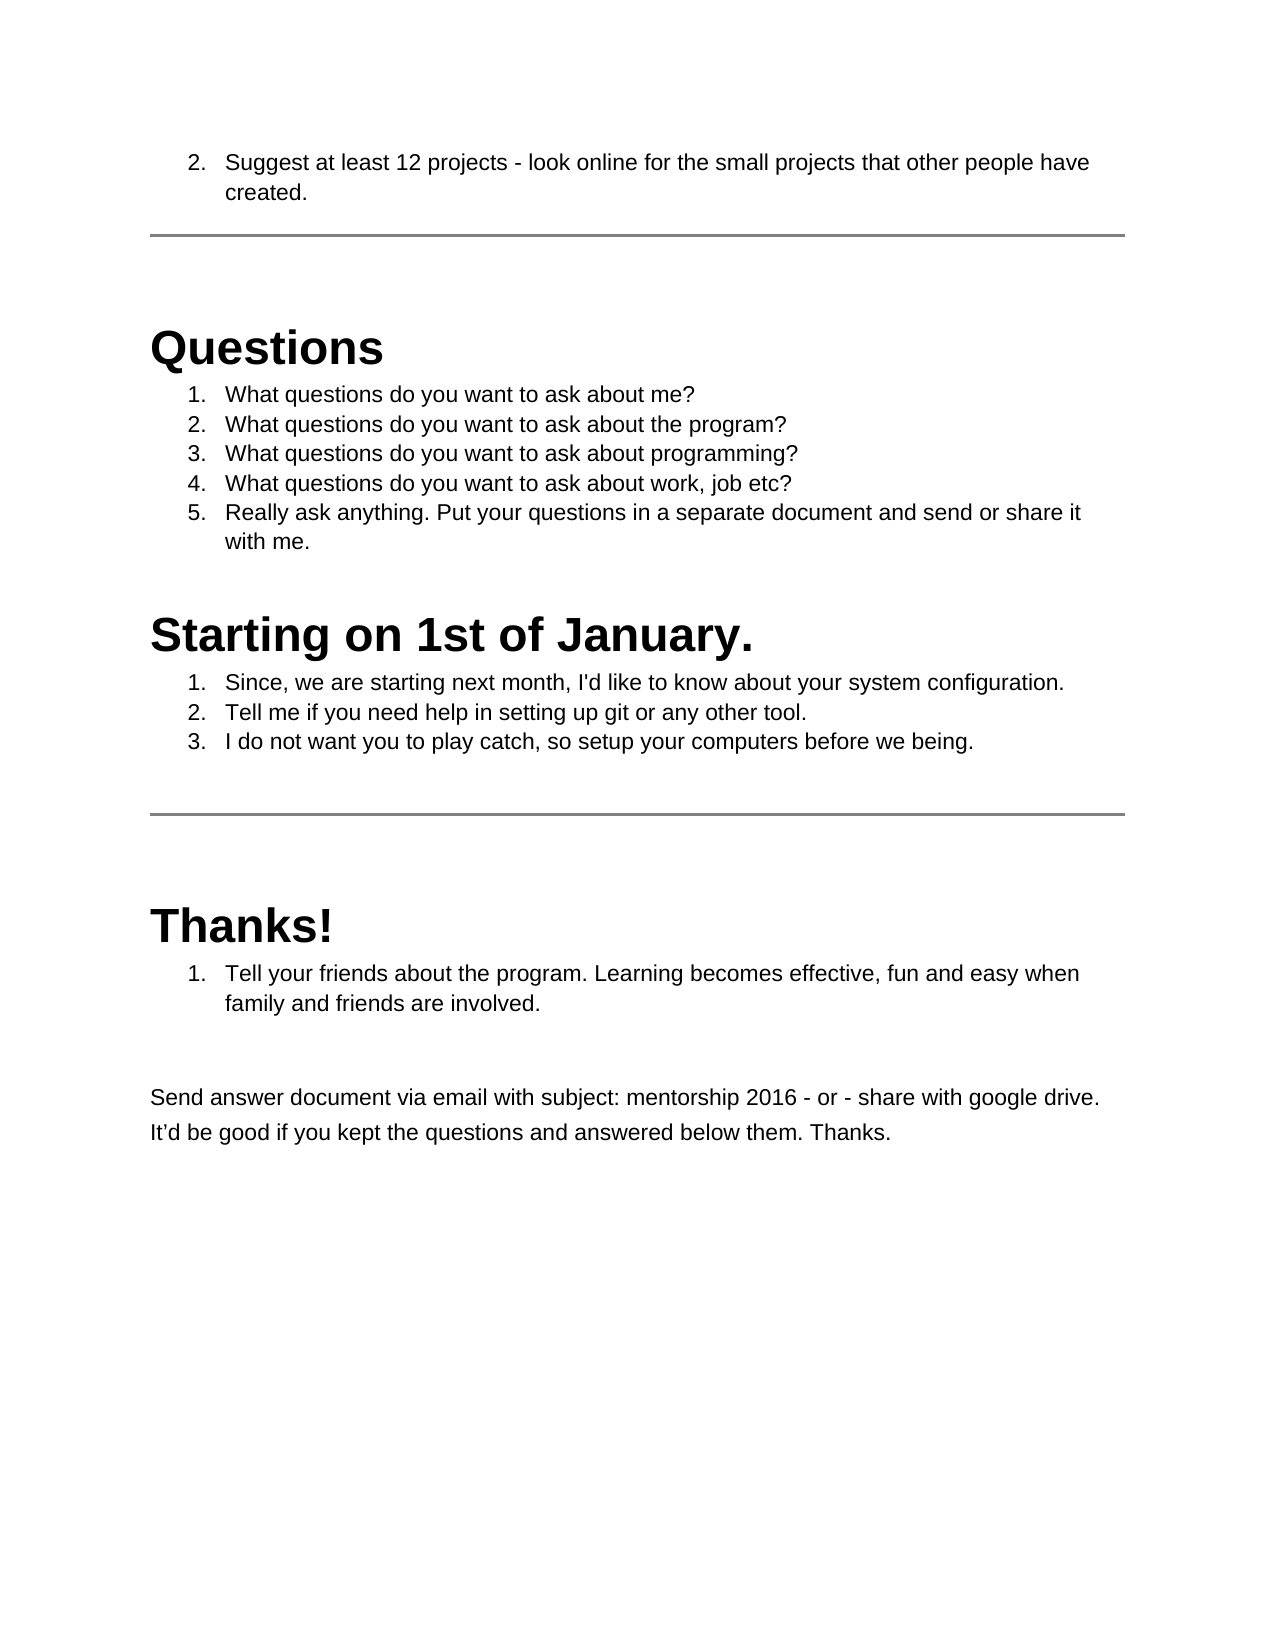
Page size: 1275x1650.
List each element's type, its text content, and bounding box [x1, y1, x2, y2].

list Tell me if you need help in setting up git or any other tool. [187, 699, 1125, 725]
list What questions do you want to ask about me? [187, 382, 1125, 408]
subtitle Starting on 1st of January. [150, 608, 1125, 662]
text It’d be good if you kept the questions and answered below them. Thanks. [150, 1120, 1125, 1145]
text Send answer document via email with subject: mentorship 2016 - or - share with google drive. [150, 1084, 1125, 1110]
subtitle Thanks! [150, 899, 1125, 953]
list What questions do you want to ask about the program? [187, 412, 1125, 437]
list Tell your friends about the program. Learning becomes effective, fun and easy when family and friends are involved. [187, 961, 1125, 1016]
subtitle Questions [150, 321, 1125, 374]
list Since, we are starting next month, I'd like to know about your system configuration. [187, 670, 1125, 696]
list Really ask anything. Put your questions in a separate document and send or share it with me. [187, 500, 1125, 555]
list What questions do you want to ask about work, job etc? [187, 470, 1125, 496]
list What questions do you want to ask about programming? [187, 441, 1125, 467]
list Suggest at least 12 projects - look online for the small projects that other people have created. [187, 150, 1125, 205]
list I do not want you to play catch, so setup your computers before we being. [187, 729, 1125, 754]
